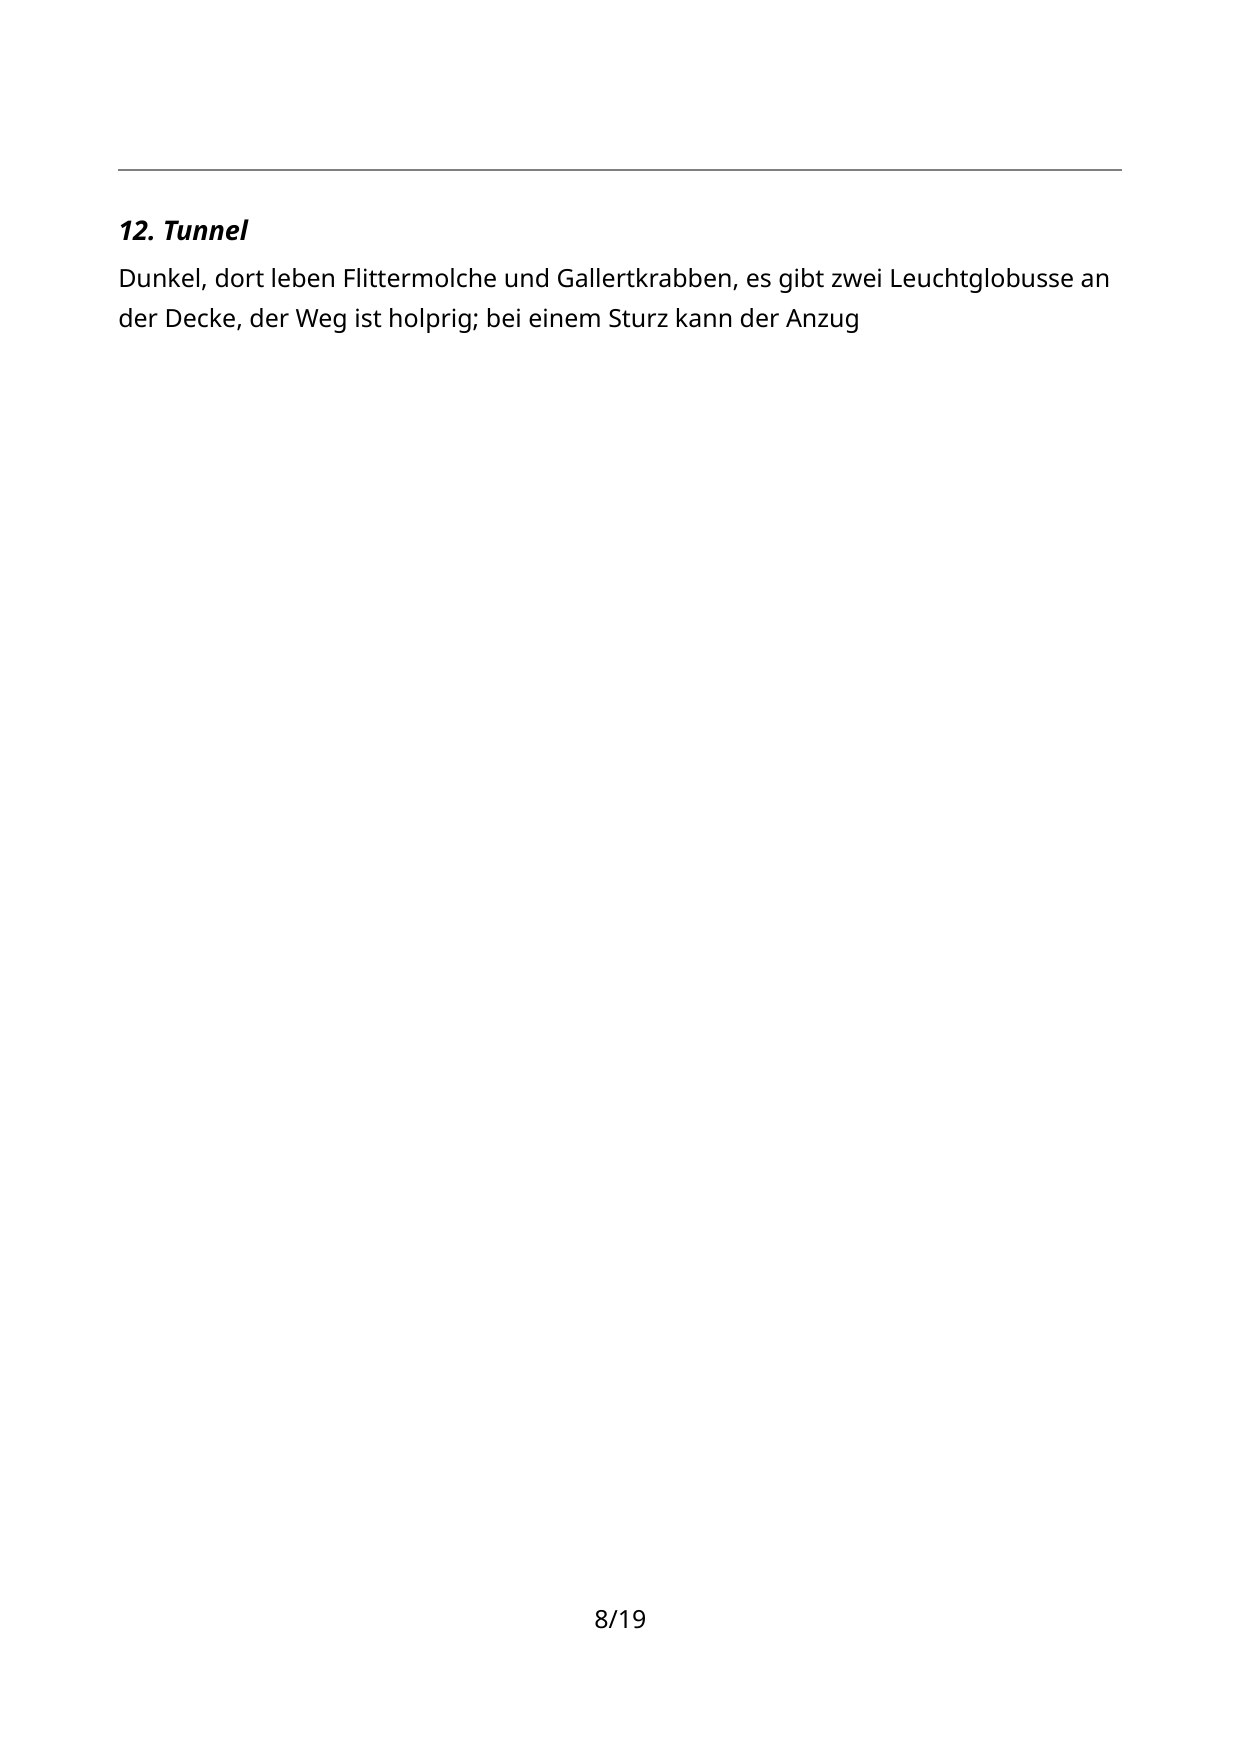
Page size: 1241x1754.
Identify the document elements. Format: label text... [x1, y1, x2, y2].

text Dunkel, dort leben Flittermolche und Gallertkrabben, es gibt zwei Leuchtglobusse an der Decke, der Weg ist holprig; bei einem Sturz kann der Anzug [118, 261, 1122, 334]
subtitle 12. Tunnel [118, 212, 1122, 248]
